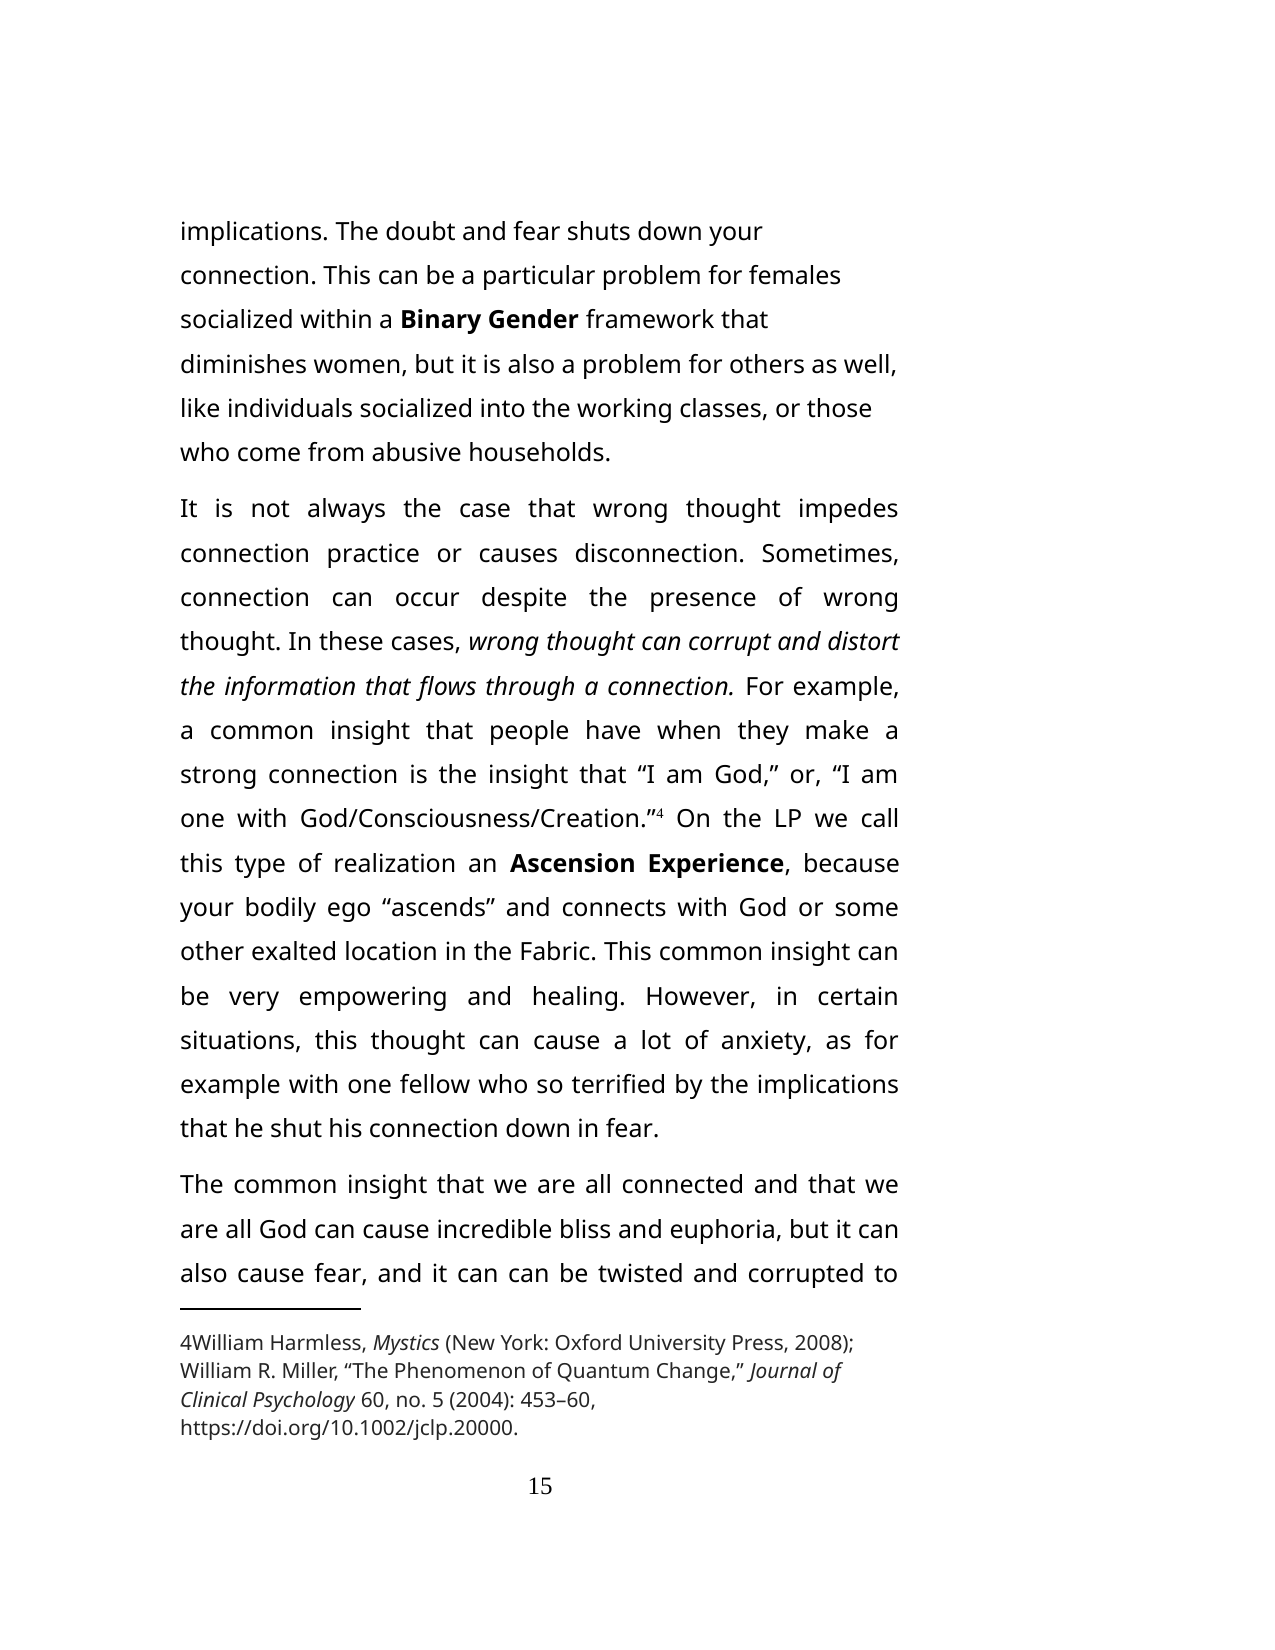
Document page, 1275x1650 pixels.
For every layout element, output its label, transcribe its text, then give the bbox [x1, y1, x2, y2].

text It is not always the case that wrong thought impedes connection practice or causes disconnection. Sometimes, connection can occur despite the presence of wrong thought. In these cases, wrong thought can corrupt and distort the information that flows through a connection. For example, a common insight that people have when they make a strong connection is the insight that “I am God,” or, “I am one with God/Consciousness/Creation.” On the LP we call this type of realization an Ascension Experience, because your bodily ego “ascends” and connects with God or some other exalted location in the Fabric. This common insight can be very empowering and healing. However, in certain situations, this thought can cause a lot of anxiety, as for example with one fellow who so terrified by the implications that he shut his connection down in fear. [180, 491, 900, 1145]
text The common insight that we are all connected and that we are all God can cause incredible bliss and euphoria, but it can also cause fear, and it can can be twisted and corrupted to [180, 1167, 900, 1290]
text William Harmless, Mystics (New York: Oxford University Press, 2008); William R. Miller, “The Phenomenon of Quantum Change,” Journal of Clinical Psychology 60, no. 5 (2004): 453–60, https://doi.org/10.1002/jclp.20000. [519, 1328, 900, 1442]
text implications. The doubt and fear shuts down your connection. This can be a particular problem for females socialized within a Binary Gender framework that diminishes women, but it is also a problem for others as well, like individuals socialized into the working classes, or those who come from abusive households. [180, 213, 900, 469]
